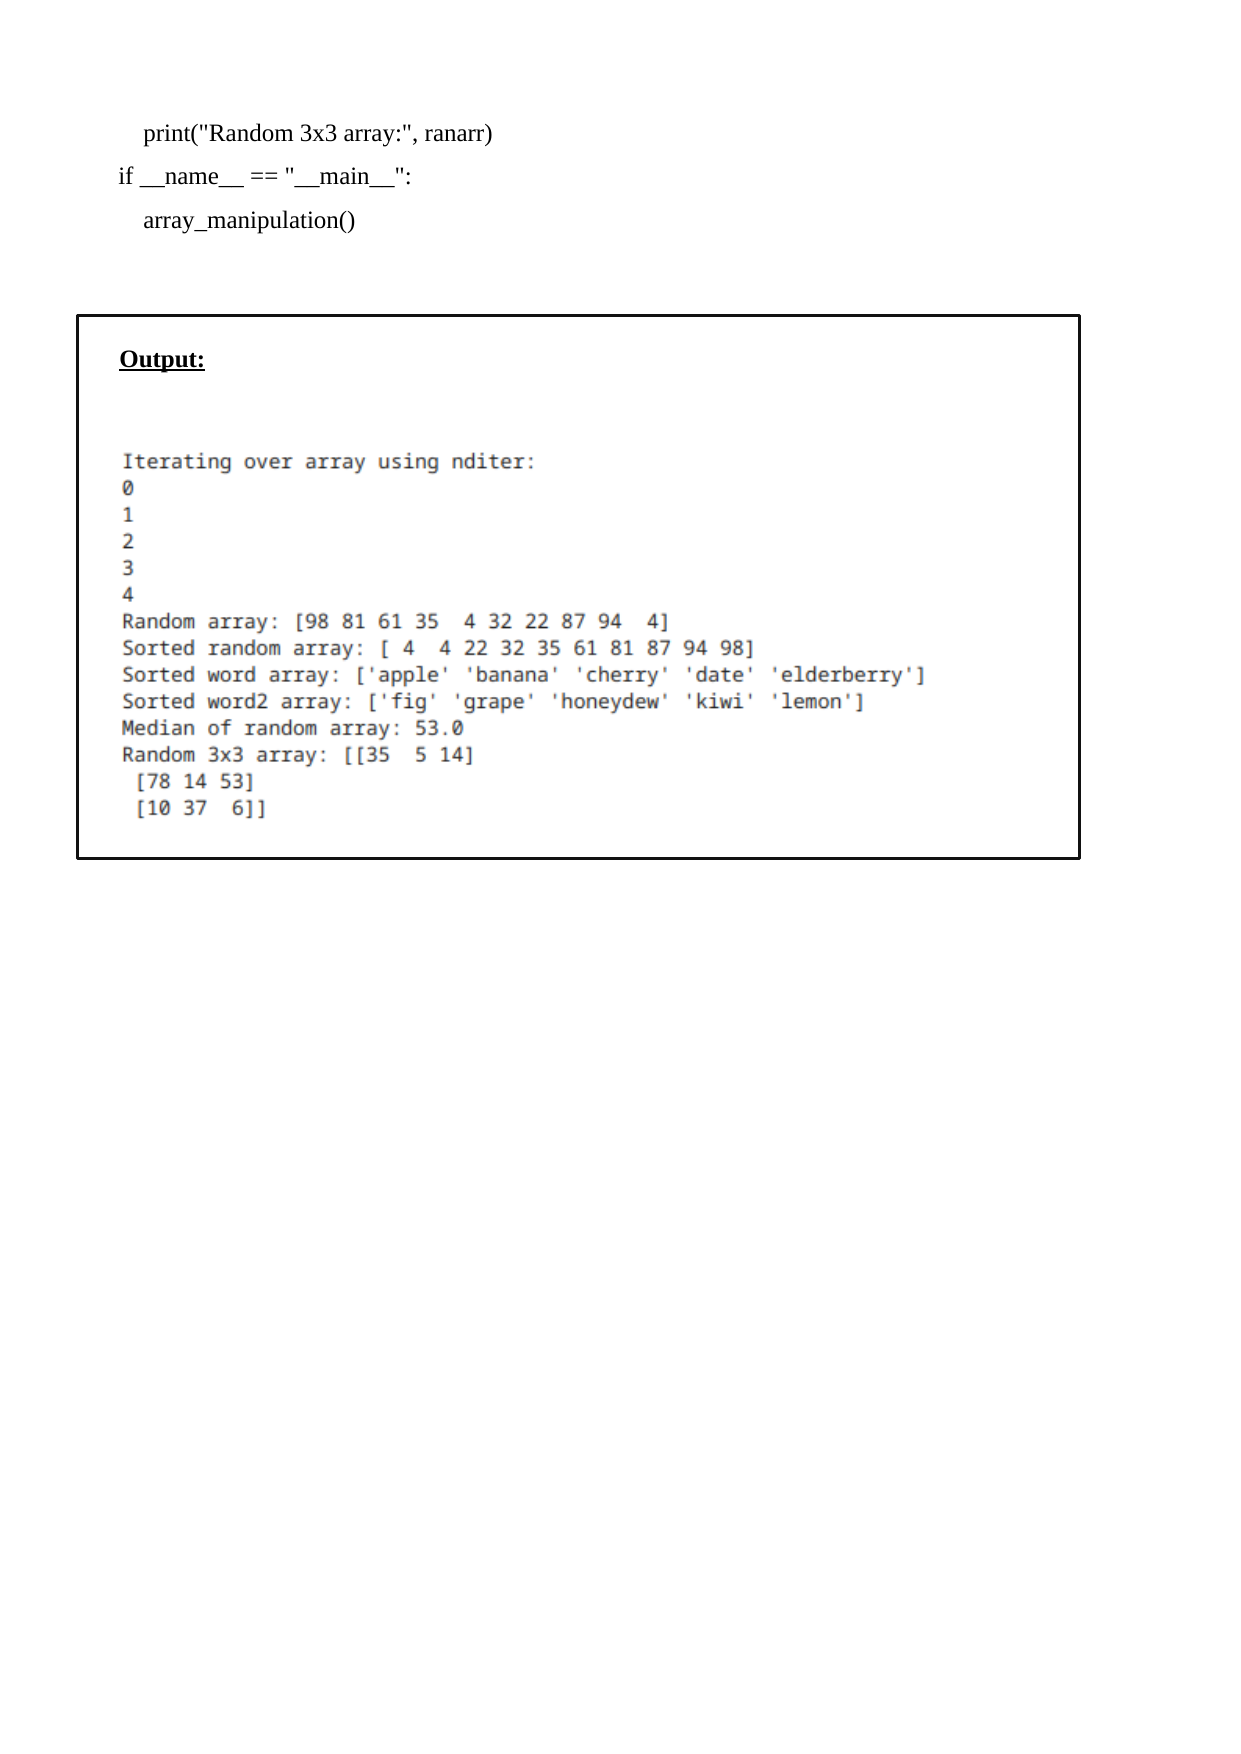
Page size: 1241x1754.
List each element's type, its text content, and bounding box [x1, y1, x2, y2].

text print("Random 3x3 array:", ranarr) [118, 118, 1122, 147]
picture [110, 443, 997, 834]
text if __name__ == "__main__": [118, 161, 1122, 190]
text array_manipulation() [118, 205, 1122, 233]
